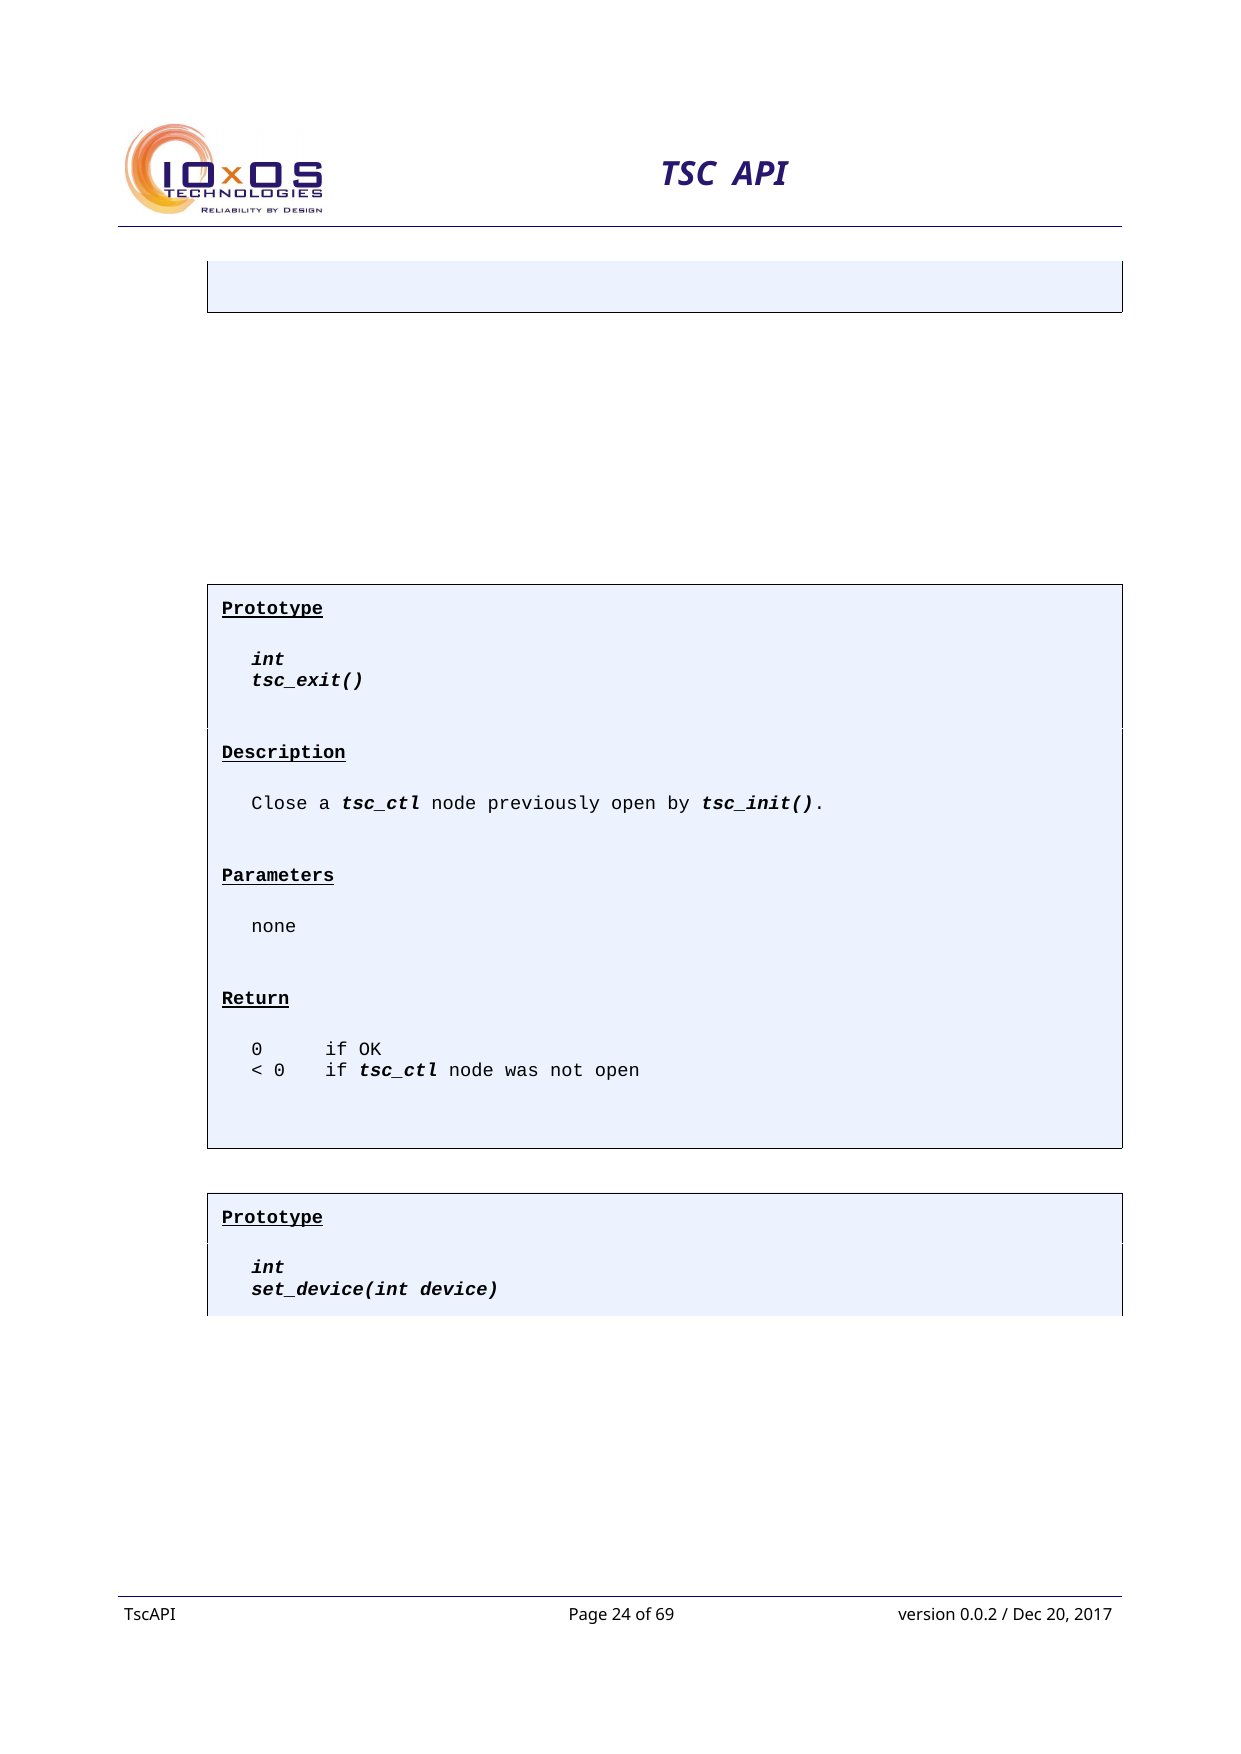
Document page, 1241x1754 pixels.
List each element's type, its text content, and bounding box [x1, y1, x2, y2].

text none [208, 902, 1122, 938]
text set_device(int device) [208, 1279, 1122, 1316]
text int [208, 635, 1122, 671]
picture [123, 123, 323, 217]
subtitle Parameters [208, 851, 1122, 902]
text 0 if OK [208, 1025, 1122, 1061]
text Prototype [208, 585, 1122, 635]
text Prototype [208, 1194, 1122, 1243]
text int [208, 1243, 1122, 1279]
text < 0 if tsc_ctl node was not open [208, 1061, 1122, 1097]
text tsc_exit() [208, 671, 1122, 692]
subtitle Return [208, 974, 1122, 1025]
subtitle Description [208, 728, 1122, 779]
text Close a tsc_ctl node previously open by tsc_init(). [208, 779, 1122, 815]
